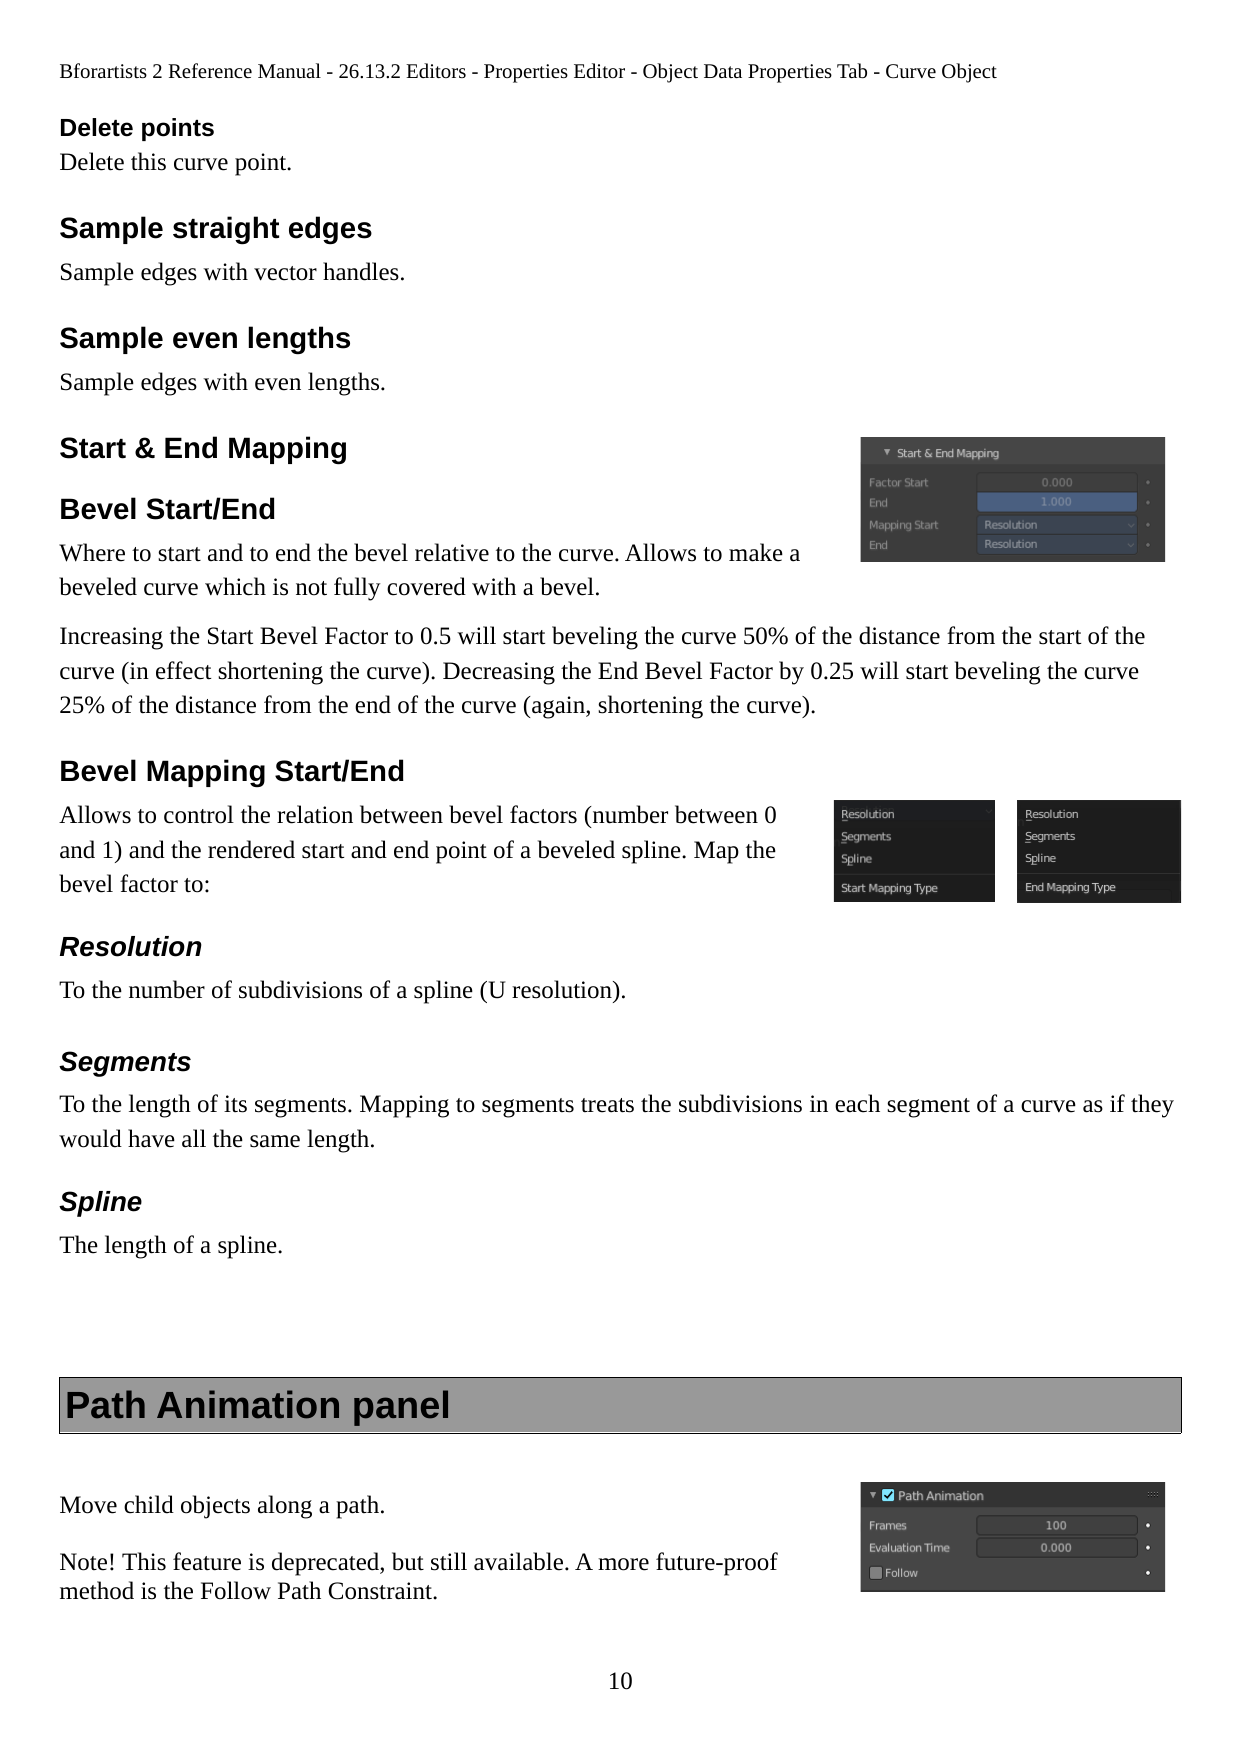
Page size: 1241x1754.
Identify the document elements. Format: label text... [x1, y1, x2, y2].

subtitle Sample even lengths [59, 321, 1181, 355]
picture [833, 800, 995, 902]
text Allows to control the relation between bevel factors (number between 0 and 1) and the rendered start and end point of a beveled spline. Map the bevel factor to: [59, 800, 833, 898]
subtitle Resolution [59, 931, 1181, 963]
text Note! This feature is deprecated, but still available. A more future-proof method is the Follow Path Constraint. [59, 1547, 1181, 1605]
text Sample edges with even lengths. [59, 367, 1181, 396]
subtitle Delete points [59, 113, 1181, 141]
subtitle Spline [59, 1186, 1181, 1217]
text Move child objects along a path. [59, 1490, 860, 1519]
picture [860, 1482, 1166, 1592]
subtitle Start & End Mapping [59, 431, 1181, 464]
subtitle [1166, 492, 1181, 525]
picture [860, 437, 1166, 562]
subtitle Bevel Mapping Start/End [59, 754, 1181, 788]
text To the number of subdivisions of a spline (U resolution). [59, 975, 1181, 1004]
text Delete this curve point. [59, 147, 1181, 176]
table_header Path Animation panel [60, 1378, 1181, 1432]
subtitle Bevel Start/End [59, 492, 860, 525]
text Increasing the Start Bevel Factor to 0.5 will start beveling the curve 50% of the distance from the start of the curve (in effect shortening the curve). Decreasing the End Bevel Factor by 0.25 will start beveling the curve 25% of the distance from the end of the curve (again, shortening the curve). [59, 621, 1181, 719]
text Where to start and to end the bevel relative to the curve. Allows to make a beveled curve which is not fully covered with a bevel. [59, 538, 1181, 601]
text To the length of its segments. Mapping to segments treats the subdivisions in each segment of a curve as if they would have all the same length. [59, 1089, 1181, 1153]
subtitle Sample straight edges [59, 211, 1181, 245]
text The length of a spline. [59, 1230, 1181, 1259]
text Sample edges with vector handles. [59, 257, 1181, 286]
picture [1017, 800, 1182, 903]
subtitle Segments [59, 1045, 1181, 1077]
